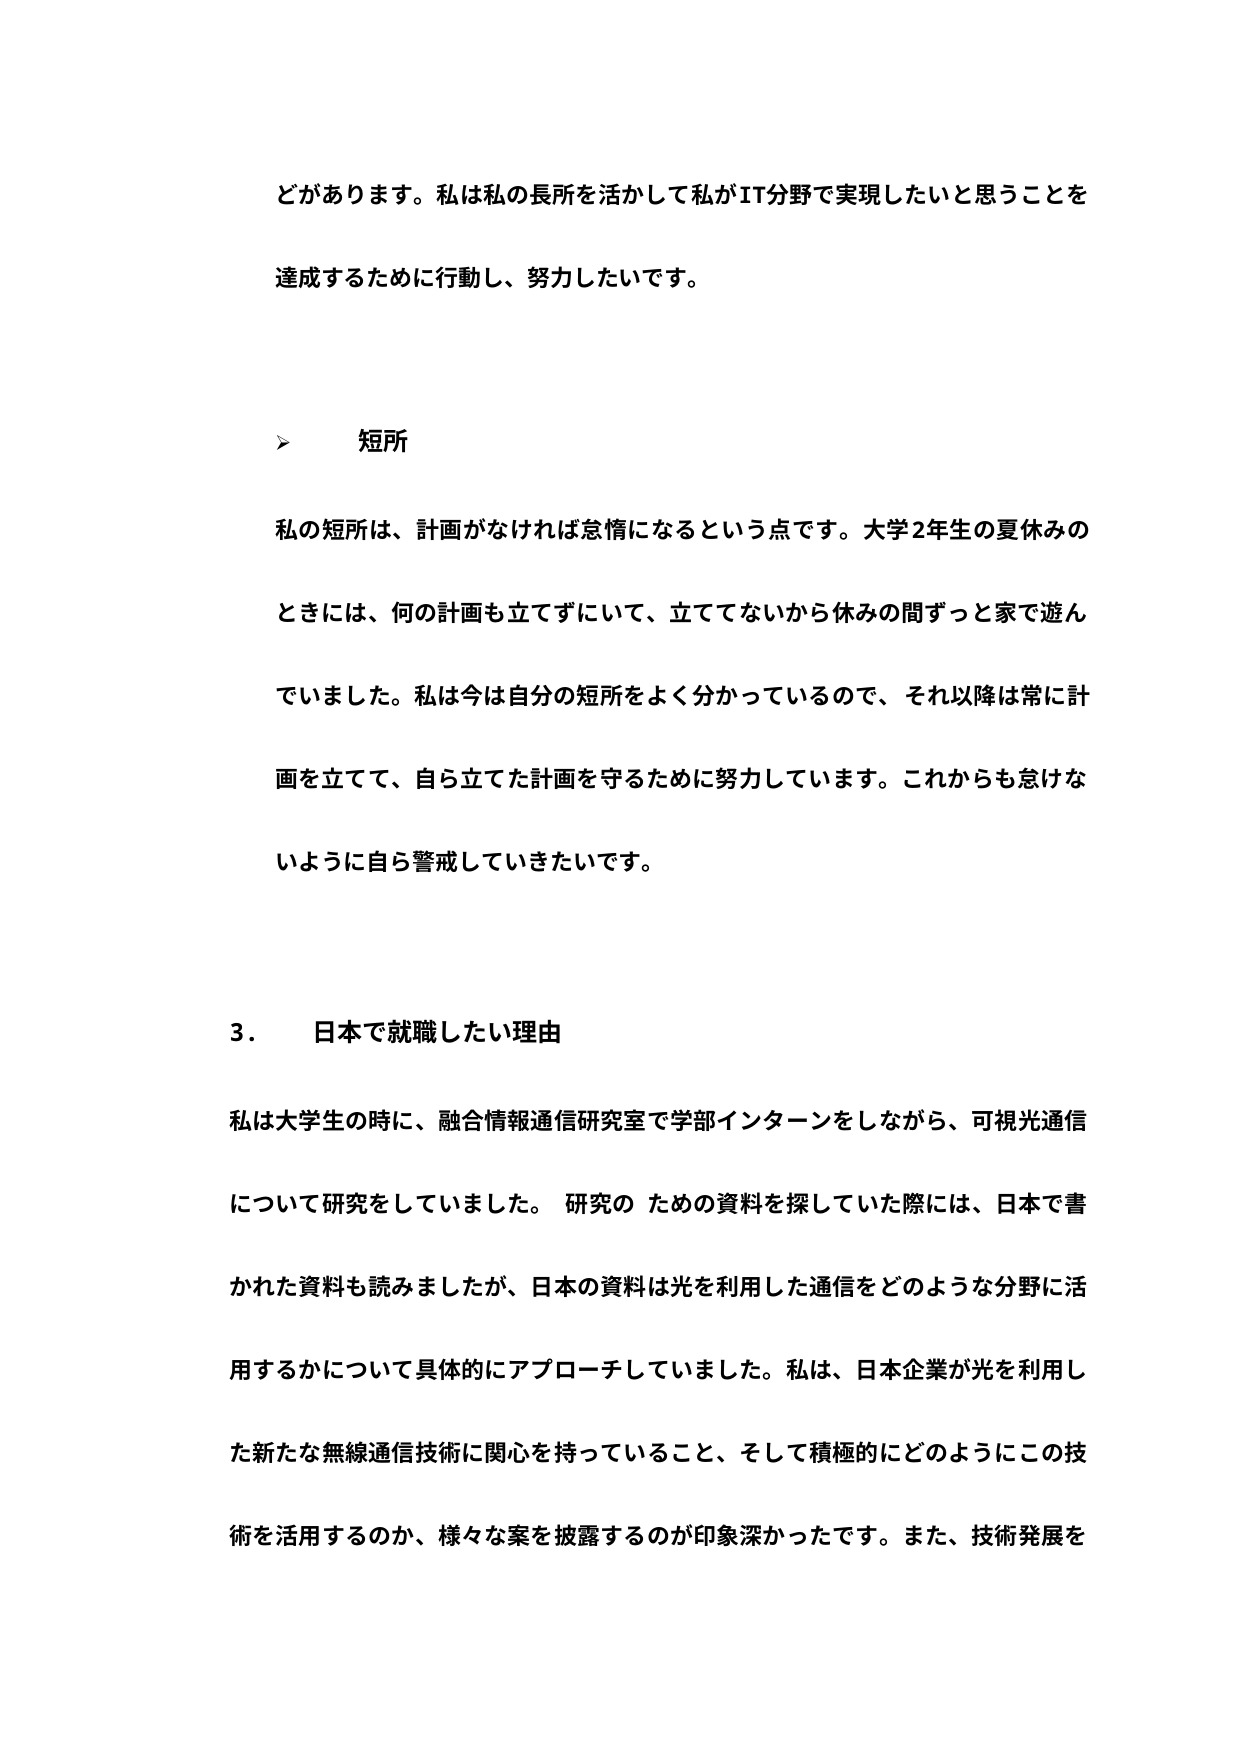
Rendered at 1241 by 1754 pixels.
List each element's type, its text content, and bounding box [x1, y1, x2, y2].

text 私の短所は、計画がなければ怠惰になるという点です。大学2年生の夏休みのときには、何の計画も立てずにいて、立ててないから休みの間ずっと家で遊んでいました。私は今は自分の短所をよく分かっているので、それ以降は常に計画を立てて、自ら立てた計画を守るために努力しています。これからも怠けないように自ら警戒していきたいです。 [275, 512, 1090, 877]
list 短所 [275, 421, 1090, 458]
list 日本で就職したい理由 [229, 1012, 1090, 1049]
text 私は大学生の時に、融合情報通信研究室で学部インターンをしながら、可視光通信について研究をしていました。 研究の ための資料を探していた際には、日本で書かれた資料も読みましたが、日本の資料は光を利用した通信をどのような分野に活用するかについて具体的にアプローチしていました。私は、日本企業が光を利用した新たな無線通信技術に関心を持っていること、そして積極的にどのようにこの技術を活用するのか、様々な案を披露するのが印象深かったです。また、技術発展を [229, 1103, 1090, 1551]
text どがあります。私は私の長所を活かして私がIT分野で実現したいと思うことを達成するために行動し、努力したいです。 [275, 177, 1090, 293]
